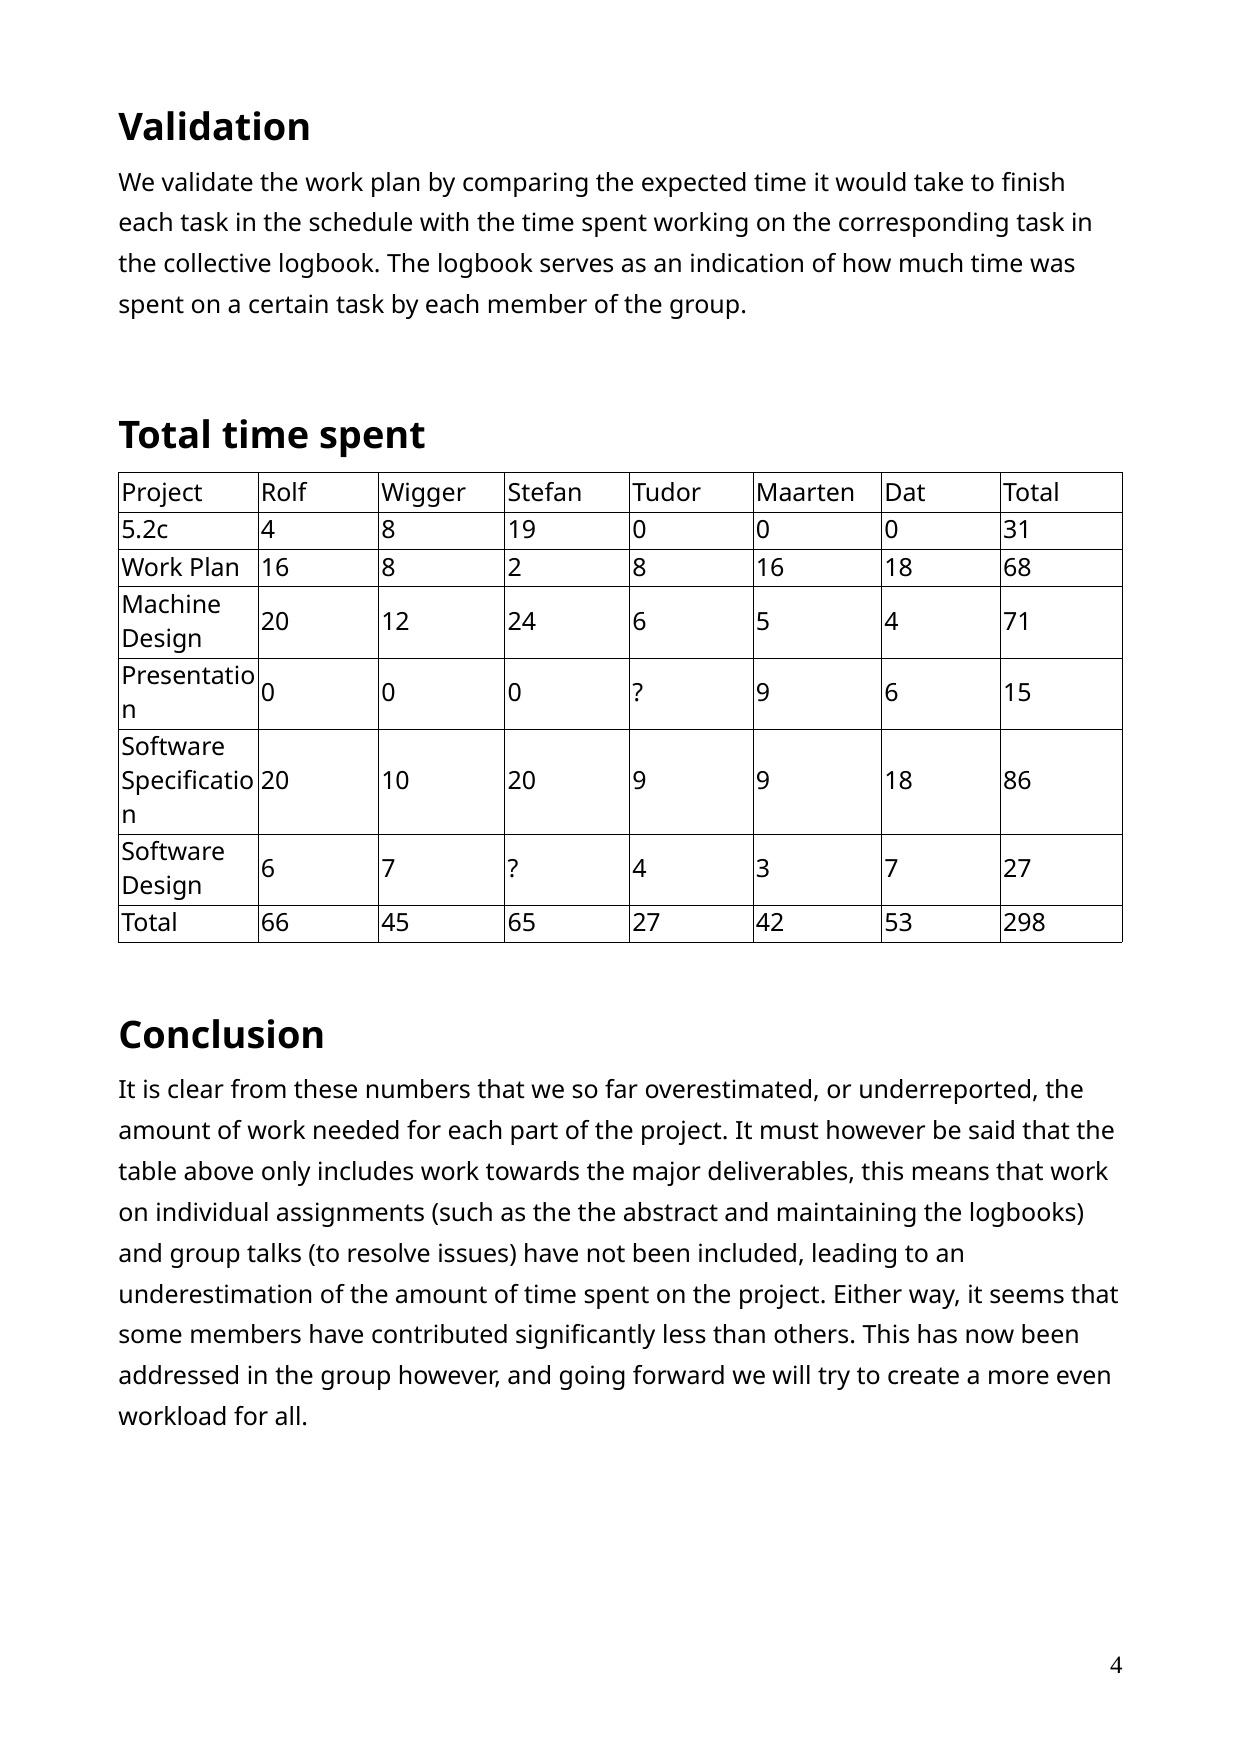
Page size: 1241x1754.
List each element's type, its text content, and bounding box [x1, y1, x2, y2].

table_cell 0 [630, 513, 753, 549]
table_header Rolf [259, 473, 378, 512]
table_cell 16 [259, 550, 378, 586]
table_header Project [119, 473, 258, 512]
table_cell 8 [379, 513, 504, 549]
table_cell 16 [754, 550, 881, 586]
table_cell Machine Design [119, 587, 258, 657]
table_cell 68 [1001, 550, 1122, 586]
table_cell ? [505, 835, 629, 905]
table_cell 71 [1001, 587, 1122, 657]
table_cell Software Design [119, 835, 258, 905]
subtitle Conclusion [118, 1008, 1122, 1059]
subtitle Total time spent [118, 408, 1122, 459]
table_cell 24 [505, 587, 629, 657]
table_cell 3 [754, 835, 881, 905]
table_cell 0 [882, 513, 1000, 549]
table_cell 0 [259, 659, 378, 728]
table_cell 53 [882, 906, 1000, 942]
table_cell 86 [1001, 730, 1122, 834]
table_cell 9 [754, 659, 881, 728]
table_header Tudor [630, 473, 753, 512]
table_cell 7 [882, 835, 1000, 905]
table_cell 5.2c [119, 513, 258, 549]
table_cell 4 [630, 835, 753, 905]
table_cell 66 [259, 906, 378, 942]
table_cell 5 [754, 587, 881, 657]
table_cell 15 [1001, 659, 1122, 728]
table_cell 65 [505, 906, 629, 942]
table_cell 298 [1001, 906, 1122, 942]
table_cell Total [119, 906, 258, 942]
table_cell Presentation [119, 659, 258, 728]
table_cell 9 [754, 730, 881, 834]
table_header Total [1001, 473, 1122, 512]
table_cell ? [630, 659, 753, 728]
table_cell 8 [630, 550, 753, 586]
subtitle Validation [118, 100, 1122, 152]
table_cell 12 [379, 587, 504, 657]
table_cell 0 [505, 659, 629, 728]
table_cell 4 [259, 513, 378, 549]
table_cell 27 [630, 906, 753, 942]
table_cell 7 [379, 835, 504, 905]
table_cell 9 [630, 730, 753, 834]
table_cell 20 [259, 587, 378, 657]
table_cell 31 [1001, 513, 1122, 549]
table_cell 0 [379, 659, 504, 728]
table_cell 18 [882, 550, 1000, 586]
table_cell Software Specification [119, 730, 258, 834]
table_cell 10 [379, 730, 504, 834]
table_cell 27 [1001, 835, 1122, 905]
table_header Dat [882, 473, 1000, 512]
table_cell 18 [882, 730, 1000, 834]
table_cell 42 [754, 906, 881, 942]
table_header Maarten [754, 473, 881, 512]
table_cell 8 [379, 550, 504, 586]
table_header Wigger [379, 473, 504, 512]
table_cell 0 [754, 513, 881, 549]
table_cell 19 [505, 513, 629, 549]
text We validate the work plan by comparing the expected time it would take to finish each task in the schedule with the time spent working on the corresponding task in the collective logbook. The logbook serves as an indication of how much time was spent on a certain task by each member of the group. [118, 164, 1122, 321]
table_cell Work Plan [119, 550, 258, 586]
table_cell 4 [882, 587, 1000, 657]
table_cell 6 [882, 659, 1000, 728]
table_cell 45 [379, 906, 504, 942]
table_cell 20 [505, 730, 629, 834]
table_header Stefan [505, 473, 629, 512]
table_cell 6 [259, 835, 378, 905]
text It is clear from these numbers that we so far overestimated, or underreported, the amount of work needed for each part of the project. It must however be said that the table above only includes work towards the major deliverables, this means that work on individual assignments (such as the the abstract and maintaining the logbooks) and group talks (to resolve issues) have not been included, leading to an underestimation of the amount of time spent on the project. Either way, it seems that some members have contributed significantly less than others. This has now been addressed in the group however, and going forward we will try to create a more even workload for all. [118, 1072, 1122, 1433]
table_cell 2 [505, 550, 629, 586]
table_cell 6 [630, 587, 753, 657]
table_cell 20 [259, 730, 378, 834]
